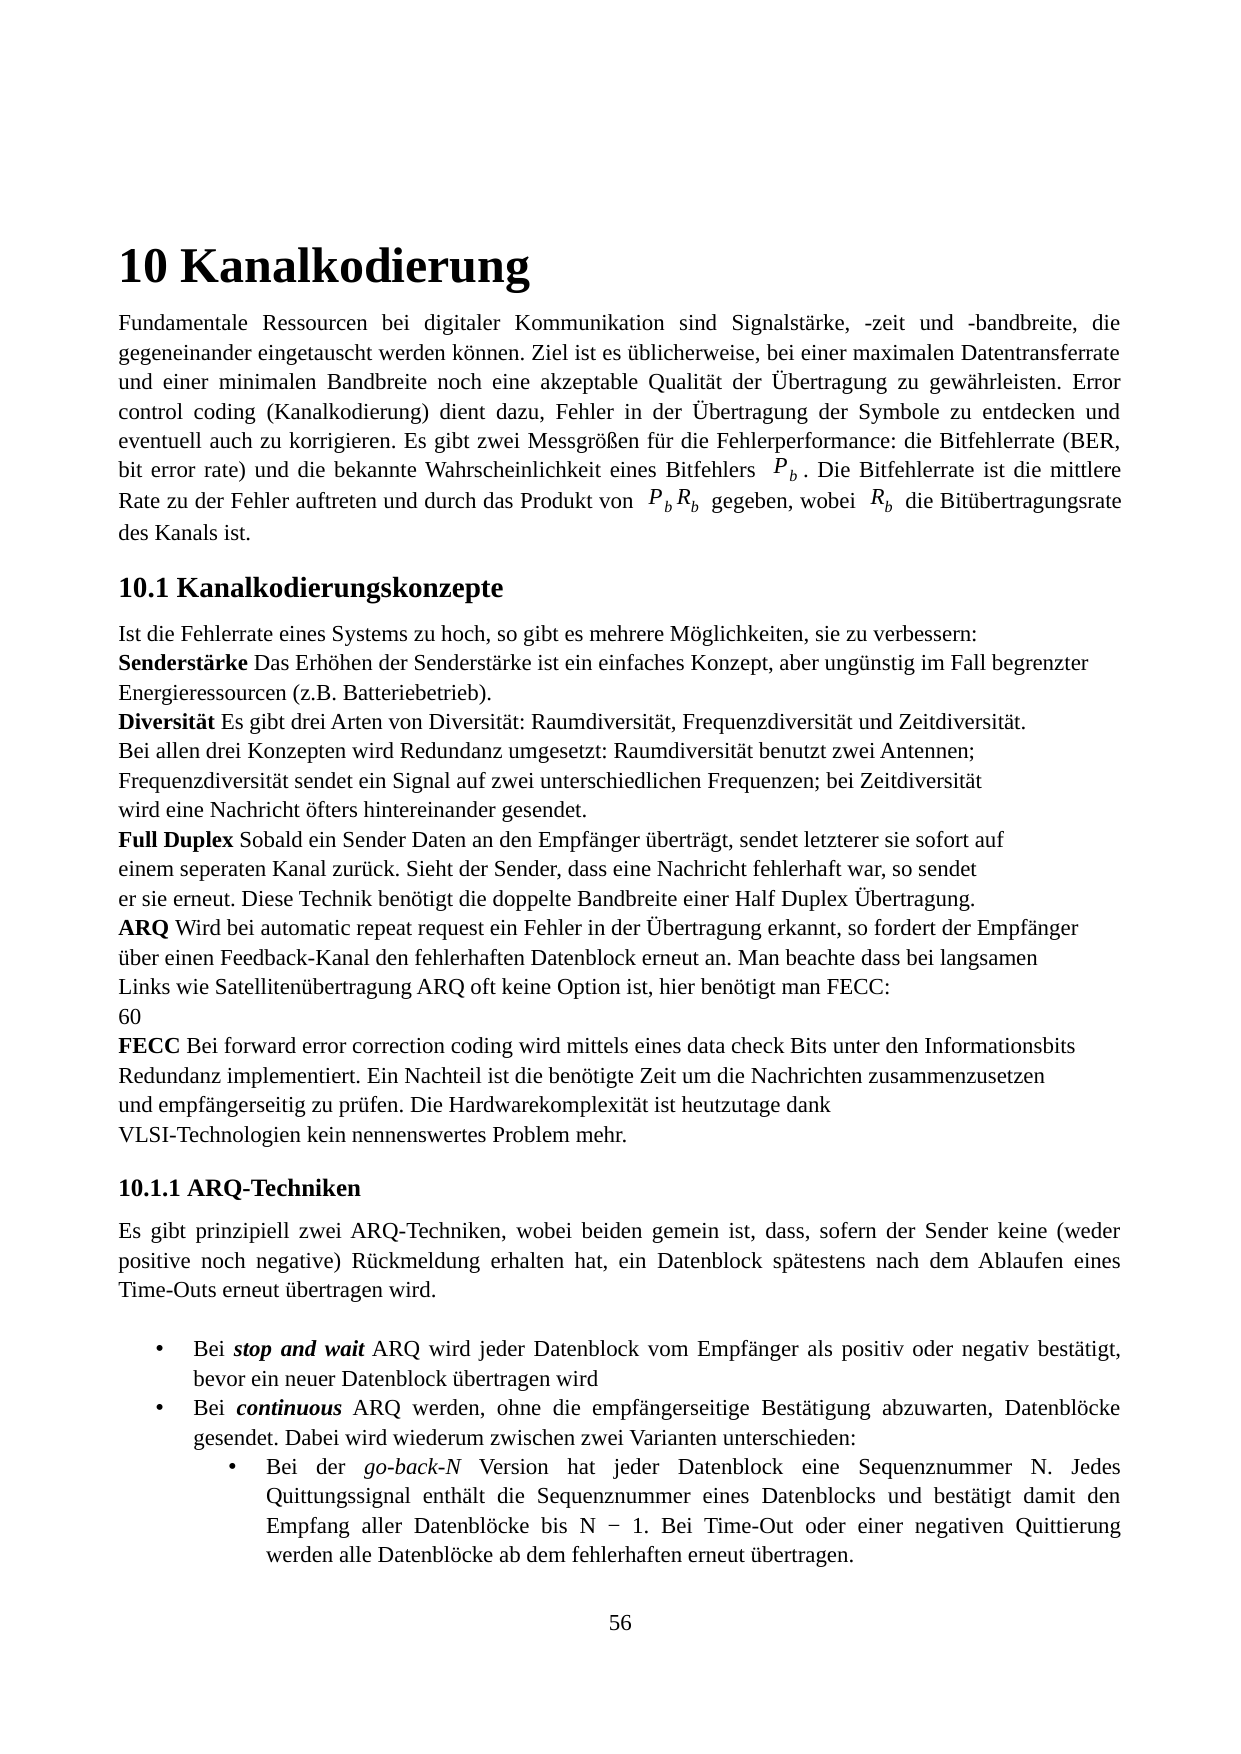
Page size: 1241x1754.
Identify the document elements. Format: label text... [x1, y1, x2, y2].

text Es gibt prinzipiell zwei ARQ-Techniken, wobei beiden gemein ist, dass, sofern der Sender keine (weder positive noch negative) Rückmeldung erhalten hat, ein Datenblock spätestens nach dem Ablaufen eines Time-Outs erneut übertragen wird. [118, 1214, 1122, 1303]
list Bei continuous ARQ werden, ohne die empfängerseitige Bestätigung abzuwarten, Datenblöcke gesendet. Dabei wird wiederum zwischen zwei Varianten unterschieden: [156, 1391, 1122, 1450]
text 60 [118, 1000, 1122, 1029]
text über einen Feedback-Kanal den fehlerhaften Datenblock erneut an. Man beachte dass bei langsamen [118, 941, 1122, 970]
text ARQ Wird bei automatic repeat request ein Fehler in der Übertragung erkannt, so fordert der Empfänger [118, 911, 1122, 941]
text Ist die Fehlerrate eines Systems zu hoch, so gibt es mehrere Möglichkeiten, sie zu verbessern: [118, 617, 1122, 646]
text Senderstärke Das Erhöhen der Senderstärke ist ein einfaches Konzept, aber ungünstig im Fall begrenzter [118, 646, 1122, 676]
text wird eine Nachricht öfters hintereinander gesendet. [118, 793, 1122, 823]
text Bei allen drei Konzepten wird Redundanz umgesetzt: Raumdiversität benutzt zwei Antennen; [118, 734, 1122, 764]
text Energieressourcen (z.B. Batteriebetrieb). [118, 676, 1122, 705]
subtitle Kanalkodierungskonzepte [118, 571, 1122, 604]
text Diversität Es gibt drei Arten von Diversität: Raumdiversität, Frequenzdiversität und Zeitdiversität. [118, 705, 1122, 734]
text FECC Bei forward error correction coding wird mittels eines data check Bits unter den Informationsbits [118, 1029, 1122, 1059]
subtitle Kanalkodierung [118, 236, 1122, 294]
list Bei stop and wait ARQ wird jeder Datenblock vom Empfänger als positiv oder negativ bestätigt, bevor ein neuer Datenblock übertragen wird [156, 1332, 1122, 1391]
text er sie erneut. Diese Technik benötigt die doppelte Bandbreite einer Half Duplex Übertragung. [118, 882, 1122, 911]
text VLSI-Technologien kein nennenswertes Problem mehr. [118, 1118, 1122, 1147]
text Links wie Satellitenübertragung ARQ oft keine Option ist, hier benötigt man FECC: [118, 970, 1122, 1000]
text Fundamentale Ressourcen bei digitaler Kommunikation sind Signalstärke, -zeit und -bandbreite, die gegeneinander eingetauscht werden können. Ziel ist es üblicherweise, bei einer maximalen Datentransferrate und einer minimalen Bandbreite noch eine akzeptable Qualität der Übertragung zu gewährleisten. Error control coding (Kanalkodierung) dient dazu, Fehler in der Übertragung der Symbole zu entdecken und eventuell auch zu korrigieren. Es gibt zwei Messgrößen für die Fehlerperformance: die Bitfehlerrate (BER, bit error rate) und die bekannte Wahrscheinlichkeit eines Bitfehlers . Die Bitfehlerrate ist die mittlere Rate zu der Fehler auftreten und durch das Produkt von gegeben, wobei die Bitübertragungsrate des Kanals ist. [118, 306, 1122, 546]
subtitle ARQ-Techniken [118, 1172, 1122, 1202]
text Frequenzdiversität sendet ein Signal auf zwei unterschiedlichen Frequenzen; bei Zeitdiversität [118, 764, 1122, 793]
text Redundanz implementiert. Ein Nachteil ist die benötigte Zeit um die Nachrichten zusammenzusetzen [118, 1059, 1122, 1088]
text Full Duplex Sobald ein Sender Daten an den Empfänger überträgt, sendet letzterer sie sofort auf [118, 823, 1122, 852]
text einem seperaten Kanal zurück. Sieht der Sender, dass eine Nachricht fehlerhaft war, so sendet [118, 852, 1122, 882]
text und empfängerseitig zu prüfen. Die Hardwarekomplexität ist heutzutage dank [118, 1088, 1122, 1118]
list Bei der go-back-N Version hat jeder Datenblock eine Sequenznummer N. Jedes Quittungssignal enthält die Sequenznummer eines Datenblocks und bestätigt damit den Empfang aller Datenblöcke bis N − 1. Bei Time-Out oder einer negativen Quittierung werden alle Datenblöcke ab dem fehlerhaften erneut übertragen. [228, 1450, 1122, 1568]
